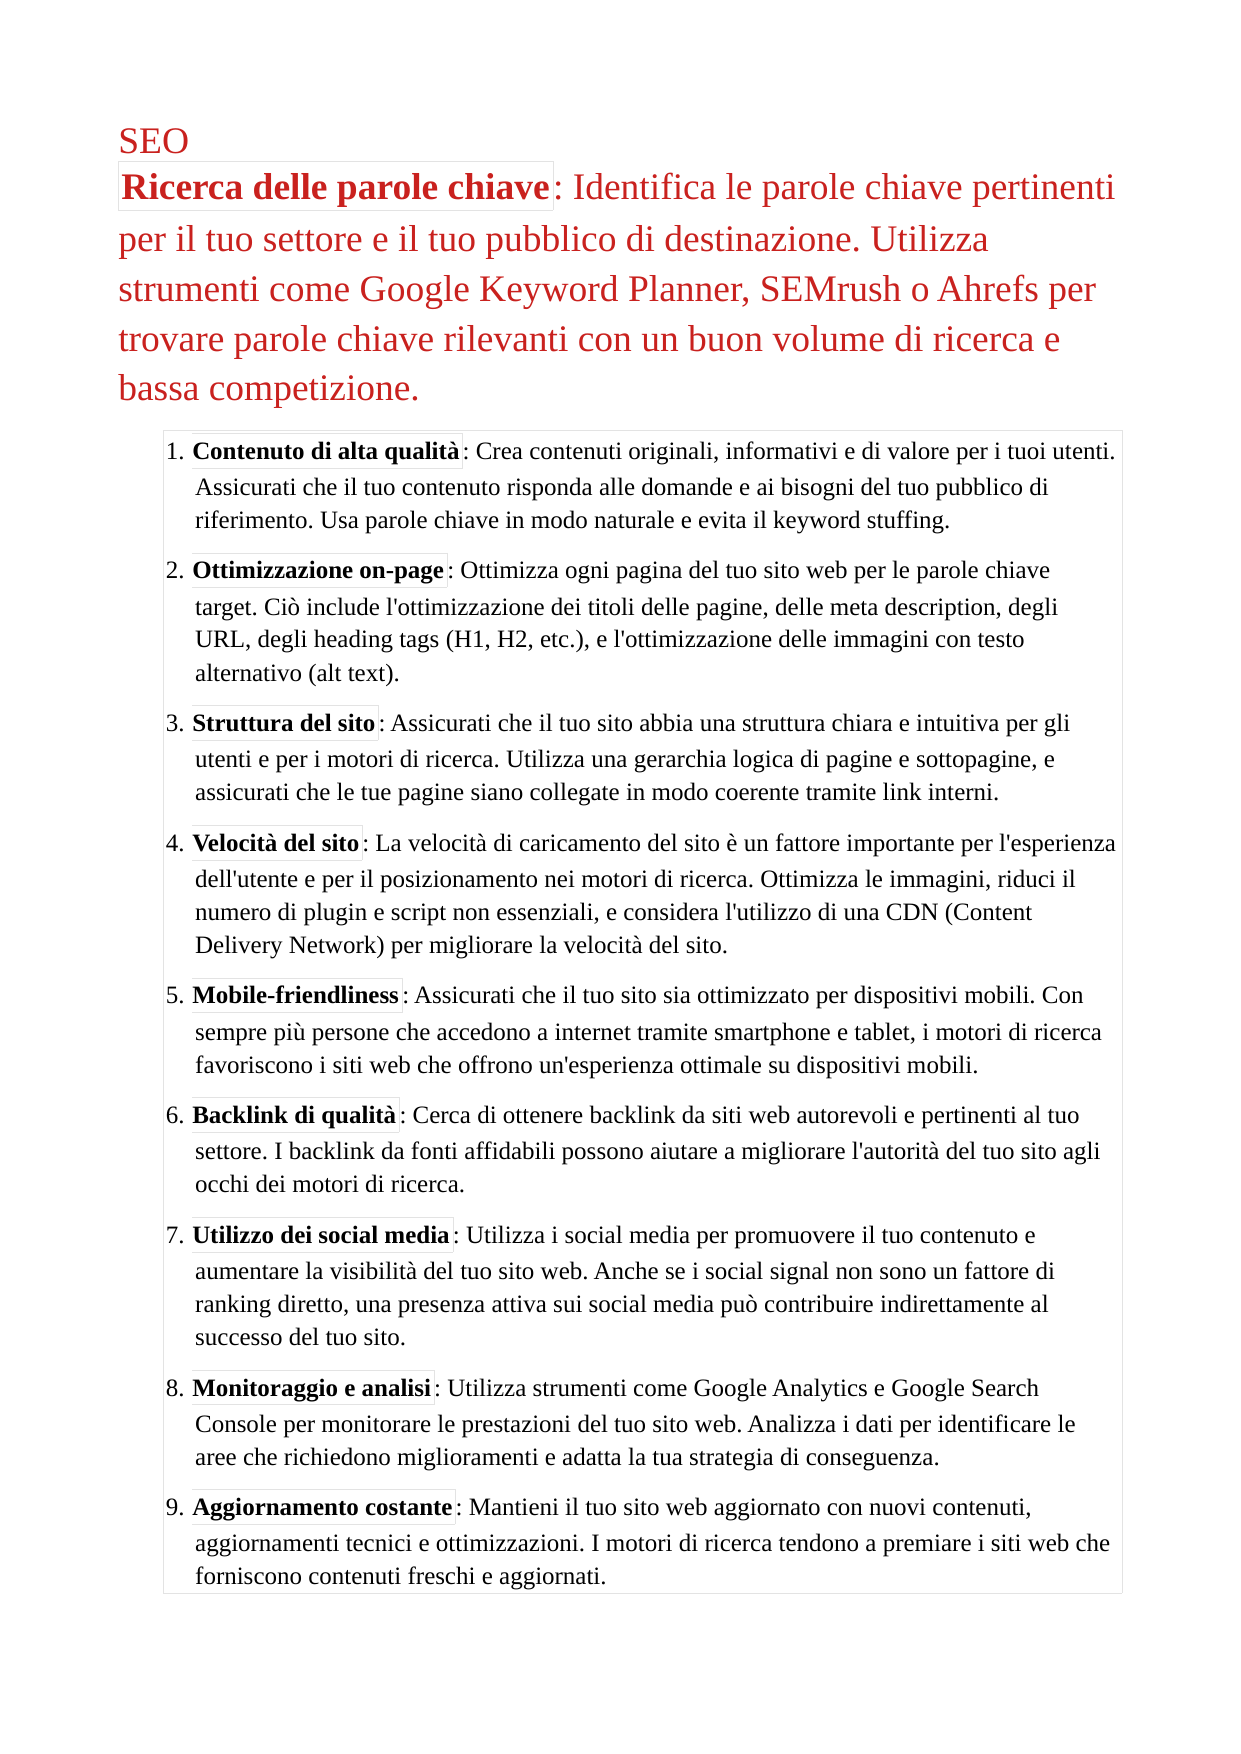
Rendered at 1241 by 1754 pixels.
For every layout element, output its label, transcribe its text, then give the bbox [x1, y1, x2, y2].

list Monitoraggio e analisi: Utilizza strumenti come Google Analytics e Google Search Console per monitorare le prestazioni del tuo sito web. Analizza i dati per identificare le aree che richiedono miglioramenti e adatta la tua strategia di conseguenza. [164, 1367, 1122, 1471]
list Utilizzo dei social media: Utilizza i social media per promuovere il tuo contenuto e aumentare la visibilità del tuo sito web. Anche se i social signal non sono un fattore di ranking diretto, una presenza attiva sui social media può contribuire indirettamente al successo del tuo sito. [164, 1214, 1122, 1351]
text Ricerca delle parole chiave: Identifica le parole chiave pertinenti per il tuo settore e il tuo pubblico di destinazione. Utilizza strumenti come Google Keyword Planner, SEMrush o Ahrefs per trovare parole chiave rilevanti con un buon volume di ricerca e bassa competizione. [118, 161, 1122, 409]
list Mobile-friendliness: Assicurati che il tuo sito sia ottimizzato per dispositivi mobili. Con sempre più persone che accedono a internet tramite smartphone e tablet, i motori di ricerca favoriscono i siti web che offrono un'esperienza ottimale su dispositivi mobili. [164, 974, 1122, 1078]
list Backlink di qualità: Cerca di ottenere backlink da siti web autorevoli e pertinenti al tuo settore. I backlink da fonti affidabili possono aiutare a migliorare l'autorità del tuo sito agli occhi dei motori di ricerca. [164, 1094, 1122, 1198]
list Velocità del sito: La velocità di caricamento del sito è un fattore importante per l'esperienza dell'utente e per il posizionamento nei motori di ricerca. Ottimizza le immagini, riduci il numero di plugin e script non essenziali, e considera l'utilizzo di una CDN (Content Delivery Network) per migliorare la velocità del sito. [164, 822, 1122, 959]
list Struttura del sito: Assicurati che il tuo sito abbia una struttura chiara e intuitiva per gli utenti e per i motori di ricerca. Utilizza una gerarchia logica di pagine e sottopagine, e assicurati che le tue pagine siano collegate in modo coerente tramite link interni. [164, 702, 1122, 806]
text SEO [118, 118, 1122, 161]
list Aggiornamento costante: Mantieni il tuo sito web aggiornato con nuovi contenuti, aggiornamenti tecnici e ottimizzazioni. I motori di ricerca tendono a premiare i siti web che forniscono contenuti freschi e aggiornati. [164, 1486, 1122, 1593]
list Ottimizzazione on-page: Ottimizza ogni pagina del tuo sito web per le parole chiave target. Ciò include l'ottimizzazione dei titoli delle pagine, delle meta description, degli URL, degli heading tags (H1, H2, etc.), e l'ottimizzazione delle immagini con testo alternativo (alt text). [164, 549, 1122, 686]
list Contenuto di alta qualità: Crea contenuti originali, informativi e di valore per i tuoi utenti. Assicurati che il tuo contenuto risponda alle domande e ai bisogni del tuo pubblico di riferimento. Usa parole chiave in modo naturale e evita il keyword stuffing. [164, 431, 1122, 534]
